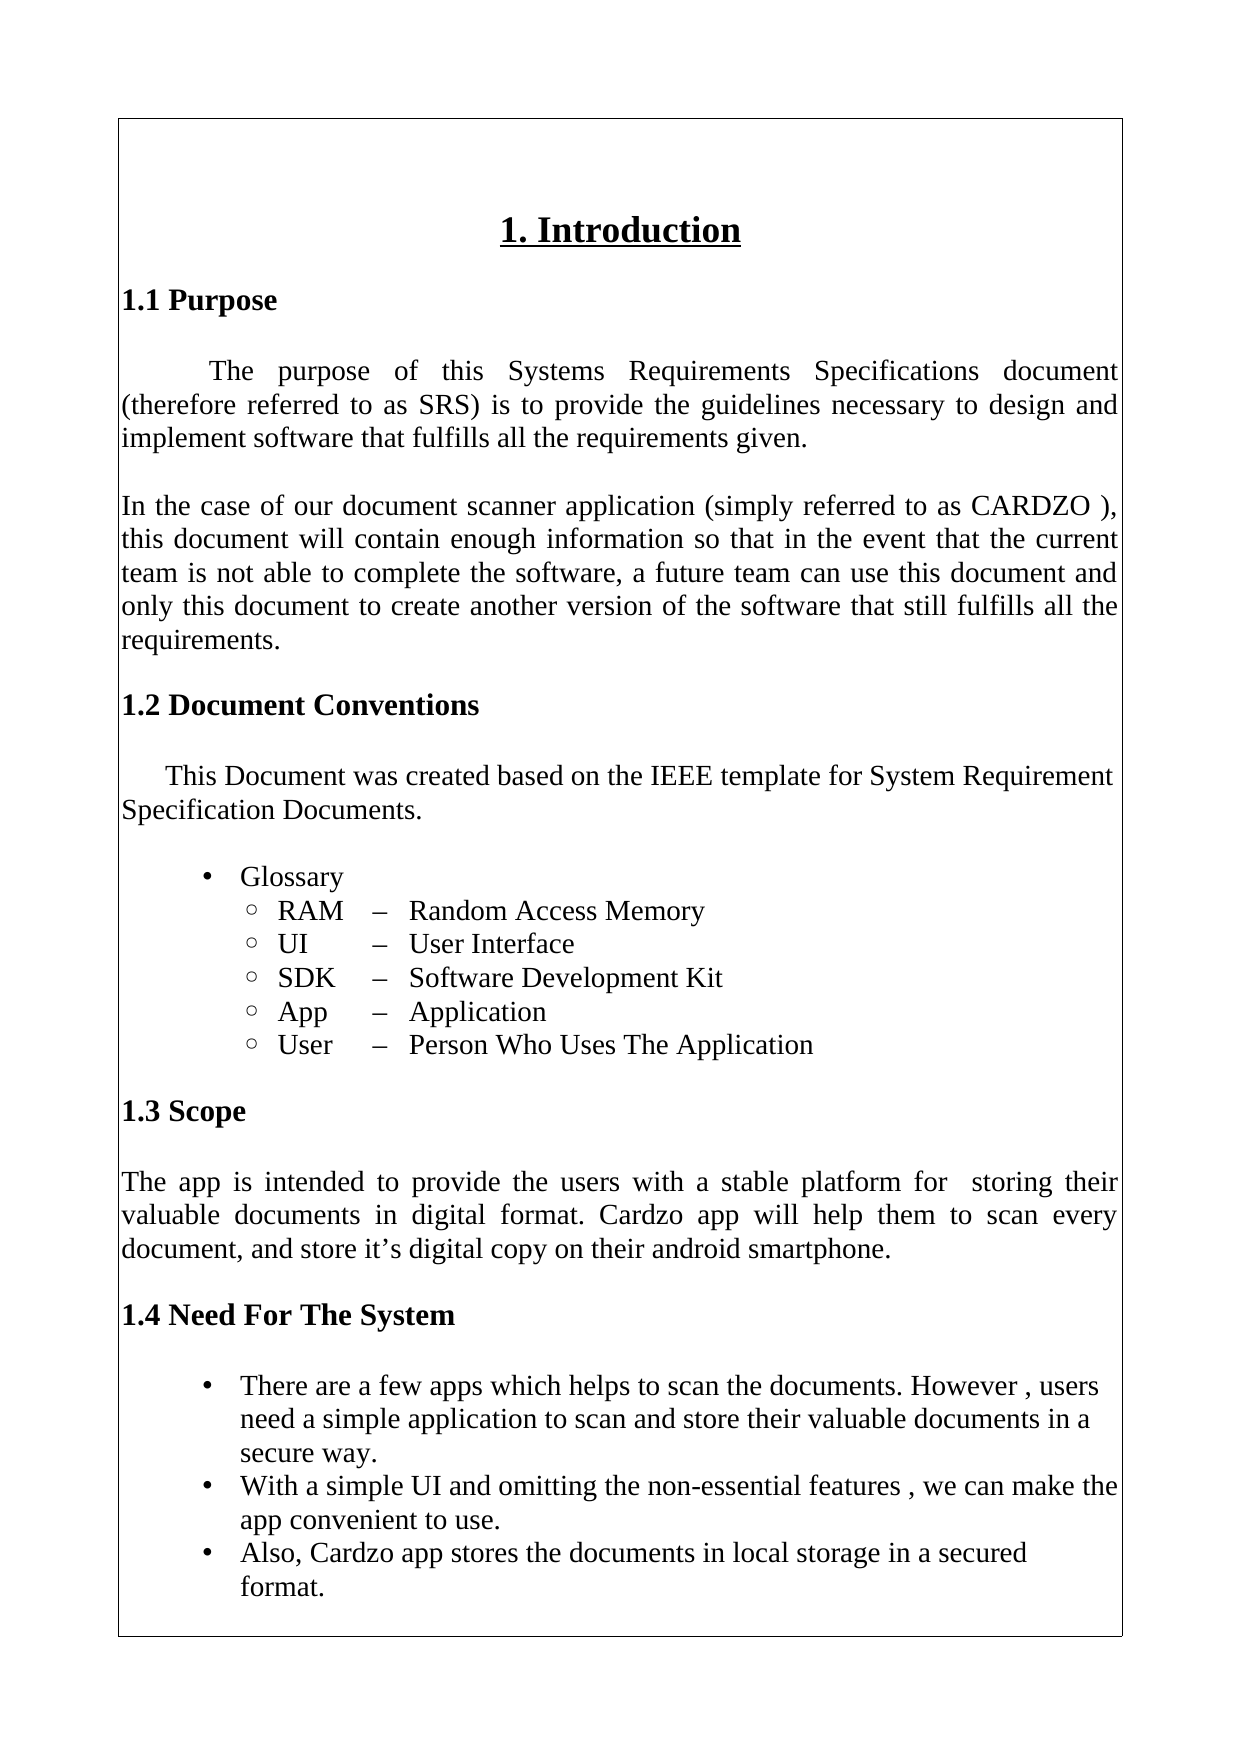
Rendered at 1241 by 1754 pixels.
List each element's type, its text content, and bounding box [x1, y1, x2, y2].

list Glossary [202, 859, 1119, 893]
text 1.3 Scope [121, 1092, 1119, 1128]
text 1.4 Need For The System [121, 1296, 1119, 1332]
list RAM – Random Access Memory [240, 893, 1119, 926]
text 1. Introduction [121, 207, 1119, 251]
text This Document was created based on the IEEE template for System Requirement [121, 758, 1119, 792]
list There are a few apps which helps to scan the documents. However , users need a simple application to scan and store their valuable documents in a secure way. [202, 1368, 1119, 1468]
text Specification Documents. [121, 792, 1119, 826]
list User – Person Who Uses The Application [240, 1027, 1119, 1061]
text 1.1 Purpose [121, 282, 1119, 318]
list With a simple UI and omitting the non-essential features , we can make the app convenient to use. [202, 1468, 1119, 1536]
text The purpose of this Systems Requirements Specifications document (therefore referred to as SRS) is to provide the guidelines necessary to design and implement software that fulfills all the requirements given. [121, 353, 1119, 454]
list UI – User Interface [240, 926, 1119, 960]
text The app is intended to provide the users with a stable platform for storing their valuable documents in digital format. Cardzo app will help them to scan every document, and store it’s digital copy on their android smartphone. [121, 1164, 1119, 1264]
list Also, Cardzo app stores the documents in local storage in a secured format. [202, 1536, 1119, 1603]
list SDK – Software Development Kit [240, 960, 1119, 994]
text 1.2 Document Conventions [121, 687, 1119, 722]
list App – Application [240, 994, 1119, 1027]
text In the case of our document scanner application (simply referred to as CARDZO ), this document will contain enough information so that in the event that the current team is not able to complete the software, a future team can use this document and only this document to create another version of the software that still fulfills all the requirements. [121, 488, 1119, 655]
